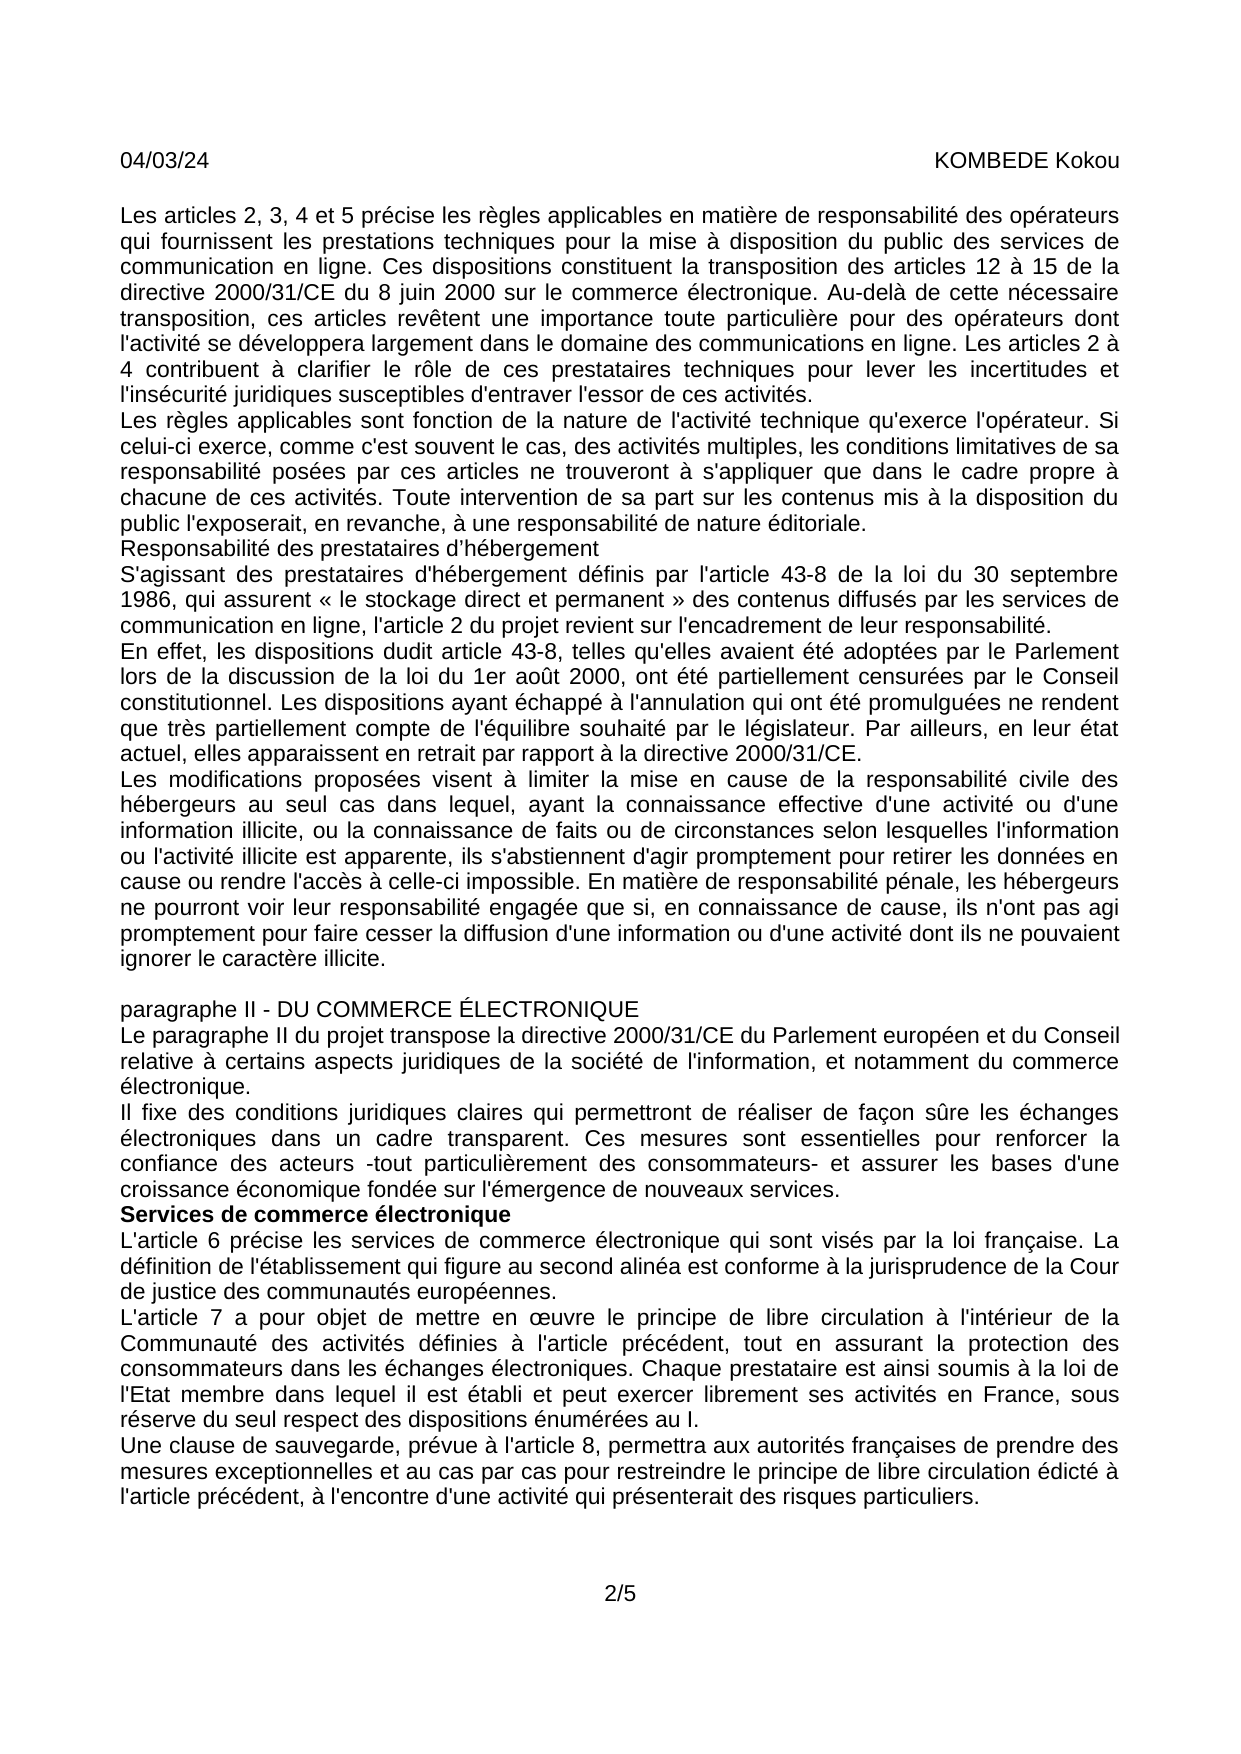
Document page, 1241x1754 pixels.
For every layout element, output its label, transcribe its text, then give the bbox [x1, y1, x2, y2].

text paragraphe II - DU COMMERCE ÉLECTRONIQUE [120, 997, 1120, 1023]
text L'article 7 a pour objet de mettre en œuvre le principe de libre circulation à l'intérieur de la Communauté des activités définies à l'article précédent, tout en assurant la protection des consommateurs dans les échanges électroniques. Chaque prestataire est ainsi soumis à la loi de l'Etat membre dans lequel il est établi et peut exercer librement ses activités en France, sous réserve du seul respect des dispositions énumérées au I. [120, 1304, 1120, 1433]
text Services de commerce électronique [120, 1202, 1120, 1228]
text L'article 6 précise les services de commerce électronique qui sont visés par la loi française. La définition de l'établissement qui figure au second alinéa est conforme à la jurisprudence de la Cour de justice des communautés européennes. [120, 1228, 1120, 1304]
text Responsabilité des prestataires d’hébergement [120, 536, 1120, 561]
text S'agissant des prestataires d'hébergement définis par l'article 43-8 de la loi du 30 septembre 1986, qui assurent « le stockage direct et permanent » des contenus diffusés par les services de communication en ligne, l'article 2 du projet revient sur l'encadrement de leur responsabilité. [120, 561, 1120, 638]
text En effet, les dispositions dudit article 43-8, telles qu'elles avaient été adoptées par le Parlement lors de la discussion de la loi du 1er août 2000, ont été partiellement censurées par le Conseil constitutionnel. Les dispositions ayant échappé à l'annulation qui ont été promulguées ne rendent que très partiellement compte de l'équilibre souhaité par le législateur. Par ailleurs, en leur état actuel, elles apparaissent en retrait par rapport à la directive 2000/31/CE. [120, 638, 1120, 766]
text Il fixe des conditions juridiques claires qui permettront de réaliser de façon sûre les échanges électroniques dans un cadre transparent. Ces mesures sont essentielles pour renforcer la confiance des acteurs -tout particulièrement des consommateurs- et assurer les bases d'une croissance économique fondée sur l'émergence de nouveaux services. [120, 1099, 1120, 1202]
text Les règles applicables sont fonction de la nature de l'activité technique qu'exerce l'opérateur. Si celui-ci exerce, comme c'est souvent le cas, des activités multiples, les conditions limitatives de sa responsabilité posées par ces articles ne trouveront à s'appliquer que dans le cadre propre à chacune de ces activités. Toute intervention de sa part sur les contenus mis à la disposition du public l'exposerait, en revanche, à une responsabilité de nature éditoriale. [120, 408, 1120, 536]
text Le paragraphe II du projet transpose la directive 2000/31/CE du Parlement européen et du Conseil relative à certains aspects juridiques de la société de l'information, et notamment du commerce électronique. [120, 1023, 1120, 1099]
text Les articles 2, 3, 4 et 5 précise les règles applicables en matière de responsabilité des opérateurs qui fournissent les prestations techniques pour la mise à disposition du public des services de communication en ligne. Ces dispositions constituent la transposition des articles 12 à 15 de la directive 2000/31/CE du 8 juin 2000 sur le commerce électronique. Au-delà de cette nécessaire transposition, ces articles revêtent une importance toute particulière pour des opérateurs dont l'activité se développera largement dans le domaine des communications en ligne. Les articles 2 à 4 contribuent à clarifier le rôle de ces prestataires techniques pour lever les incertitudes et l'insécurité juridiques susceptibles d'entraver l'essor de ces activités. [120, 203, 1120, 408]
text Une clause de sauvegarde, prévue à l'article 8, permettra aux autorités françaises de prendre des mesures exceptionnelles et au cas par cas pour restreindre le principe de libre circulation édicté à l'article précédent, à l'encontre d'une activité qui présenterait des risques particuliers. [120, 1433, 1120, 1509]
text Les modifications proposées visent à limiter la mise en cause de la responsabilité civile des hébergeurs au seul cas dans lequel, ayant la connaissance effective d'une activité ou d'une information illicite, ou la connaissance de faits ou de circonstances selon lesquelles l'information ou l'activité illicite est apparente, ils s'abstiennent d'agir promptement pour retirer les données en cause ou rendre l'accès à celle-ci impossible. En matière de responsabilité pénale, les hébergeurs ne pourront voir leur responsabilité engagée que si, en connaissance de cause, ils n'ont pas agi promptement pour faire cesser la diffusion d'une information ou d'une activité dont ils ne pouvaient ignorer le caractère illicite. [120, 766, 1120, 971]
